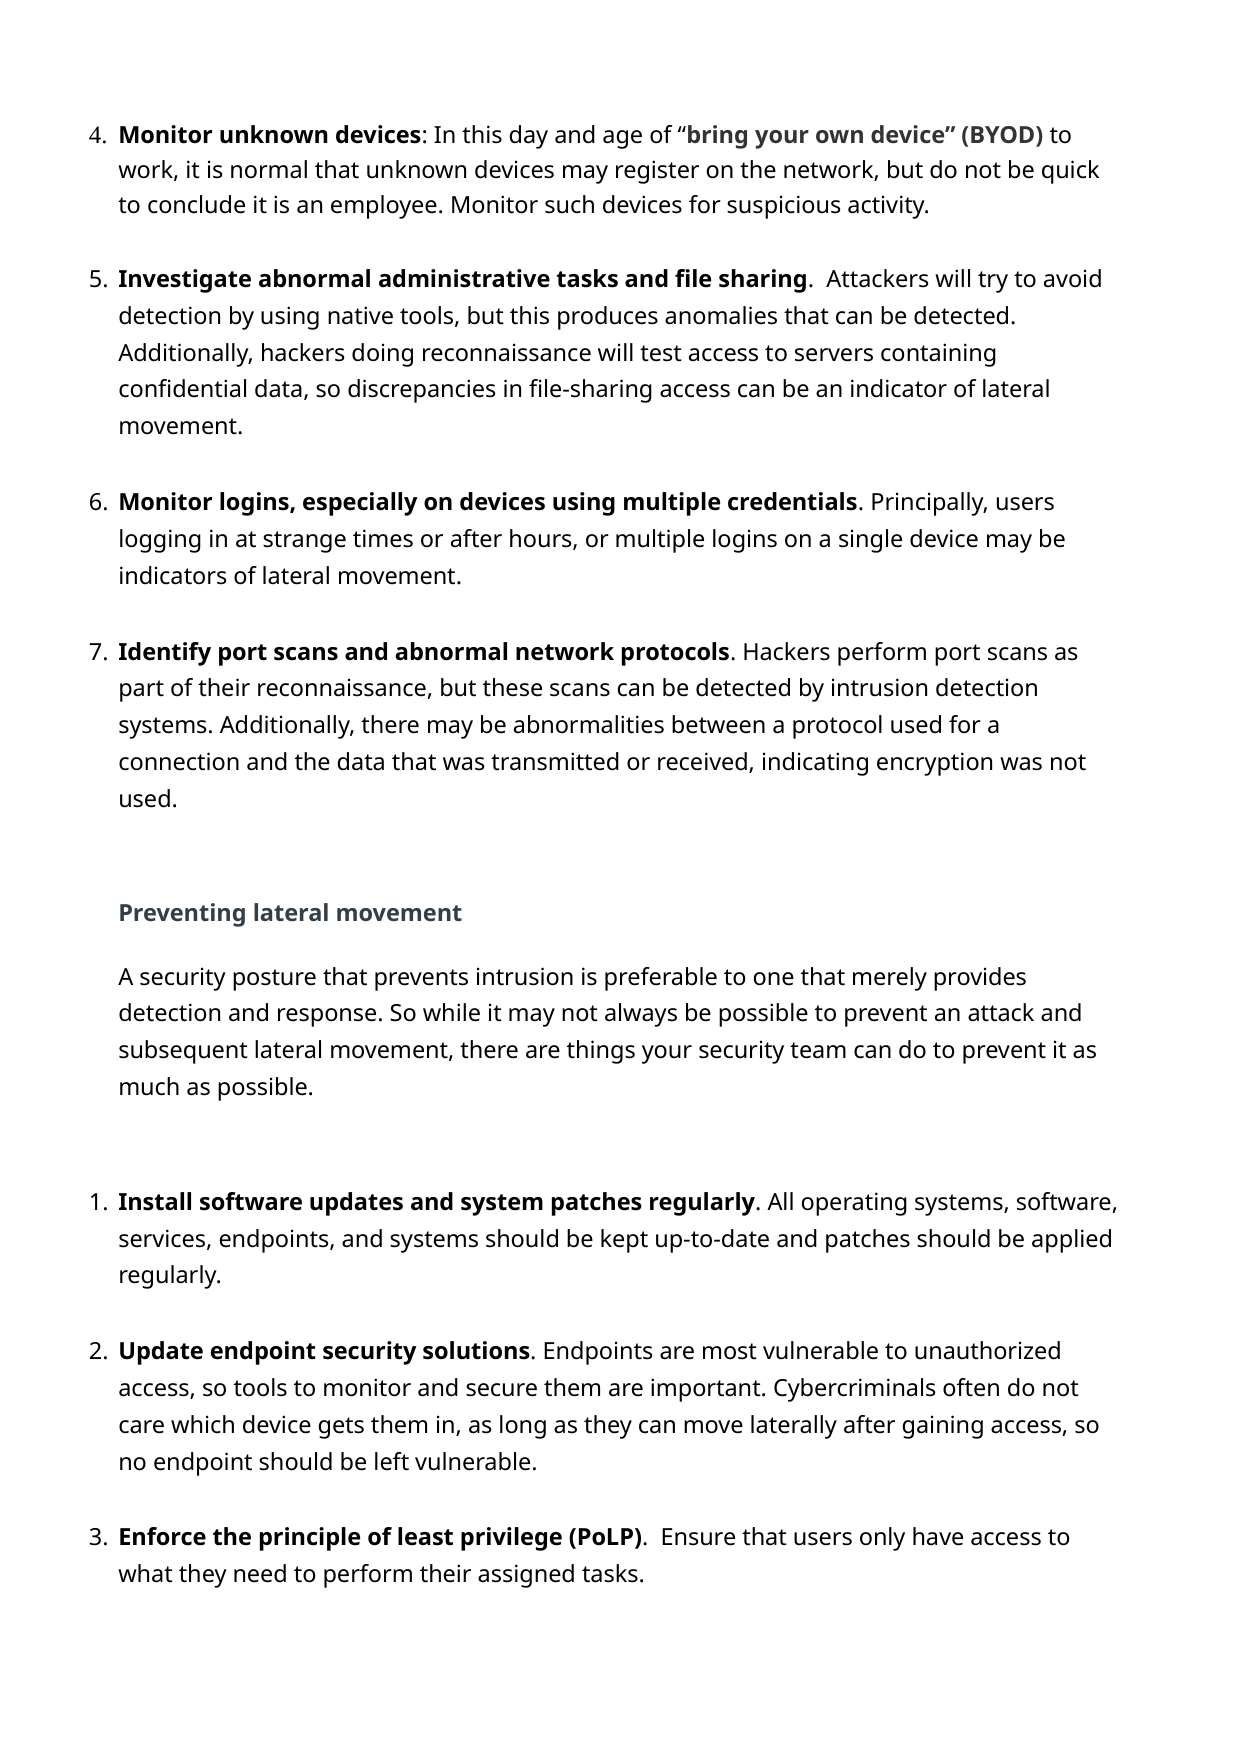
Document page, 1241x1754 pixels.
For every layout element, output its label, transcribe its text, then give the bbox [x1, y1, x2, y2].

list Install software updates and system patches regularly. All operating systems, software, services, endpoints, and systems should be kept up-to-date and patches should be applied regularly. [118, 1185, 1122, 1291]
list Investigate abnormal administrative tasks and file sharing. Attackers will try to avoid detection by using native tools, but this produces anomalies that can be detected. Additionally, hackers doing reconnaissance will test access to servers containing confidential data, so discrepancies in file-sharing access can be an indicator of lateral movement. [118, 262, 1122, 442]
subtitle Preventing lateral movement [118, 897, 1122, 929]
text A security posture that prevents intrusion is preferable to one that merely provides detection and response. So while it may not always be possible to prevent an attack and subsequent lateral movement, there are things your security team can do to prevent it as much as possible. [118, 960, 1122, 1102]
list Monitor unknown devices: In this day and age of “bring your own device” (BYOD) to work, it is normal that unknown devices may register on the network, but do not be quick to conclude it is an employee. Monitor such devices for suspicious activity. [118, 118, 1122, 220]
list Enforce the principle of least privilege (PoLP). Ensure that users only have access to what they need to perform their assigned tasks. [118, 1521, 1122, 1589]
list Monitor logins, especially on devices using multiple credentials. Principally, users logging in at strange times or after hours, or multiple logins on a single device may be indicators of lateral movement. [118, 485, 1122, 591]
list Update endpoint security solutions. Endpoints are most vulnerable to unauthorized access, so tools to monitor and secure them are important. Cybercriminals often do not care which device gets them in, as long as they can move laterally after gaining access, so no endpoint should be left vulnerable. [118, 1334, 1122, 1477]
list Identify port scans and abnormal network protocols. Hackers perform port scans as part of their reconnaissance, but these scans can be detected by intrusion detection systems. Additionally, there may be abnormalities between a protocol used for a connection and the data that was transmitted or received, indicating encryption was not used. [118, 635, 1122, 814]
